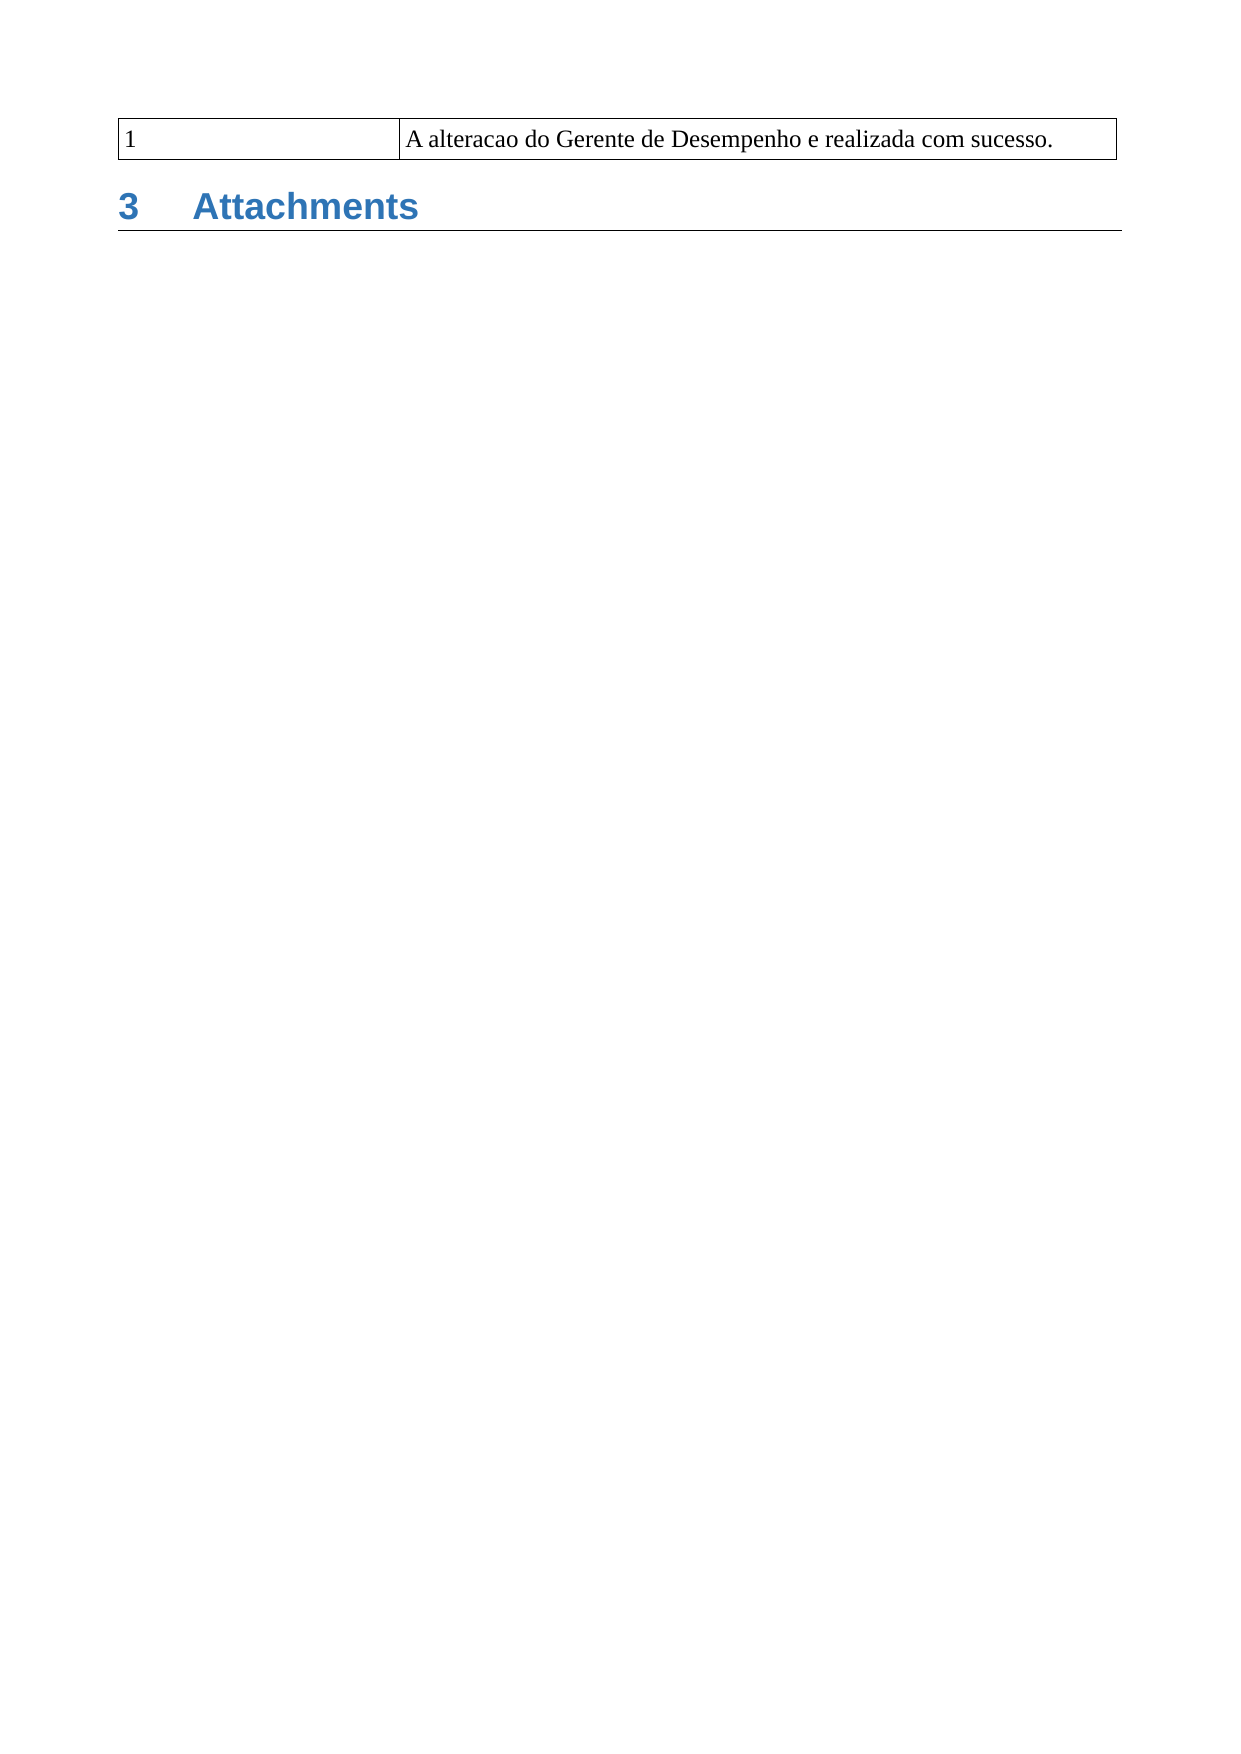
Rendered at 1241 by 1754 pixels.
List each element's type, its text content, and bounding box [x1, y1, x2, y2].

table_cell A alteracao do Gerente de Desempenho e realizada com sucesso. [400, 119, 1116, 159]
table_cell 1 [119, 119, 399, 159]
subtitle Attachments [118, 184, 1122, 230]
